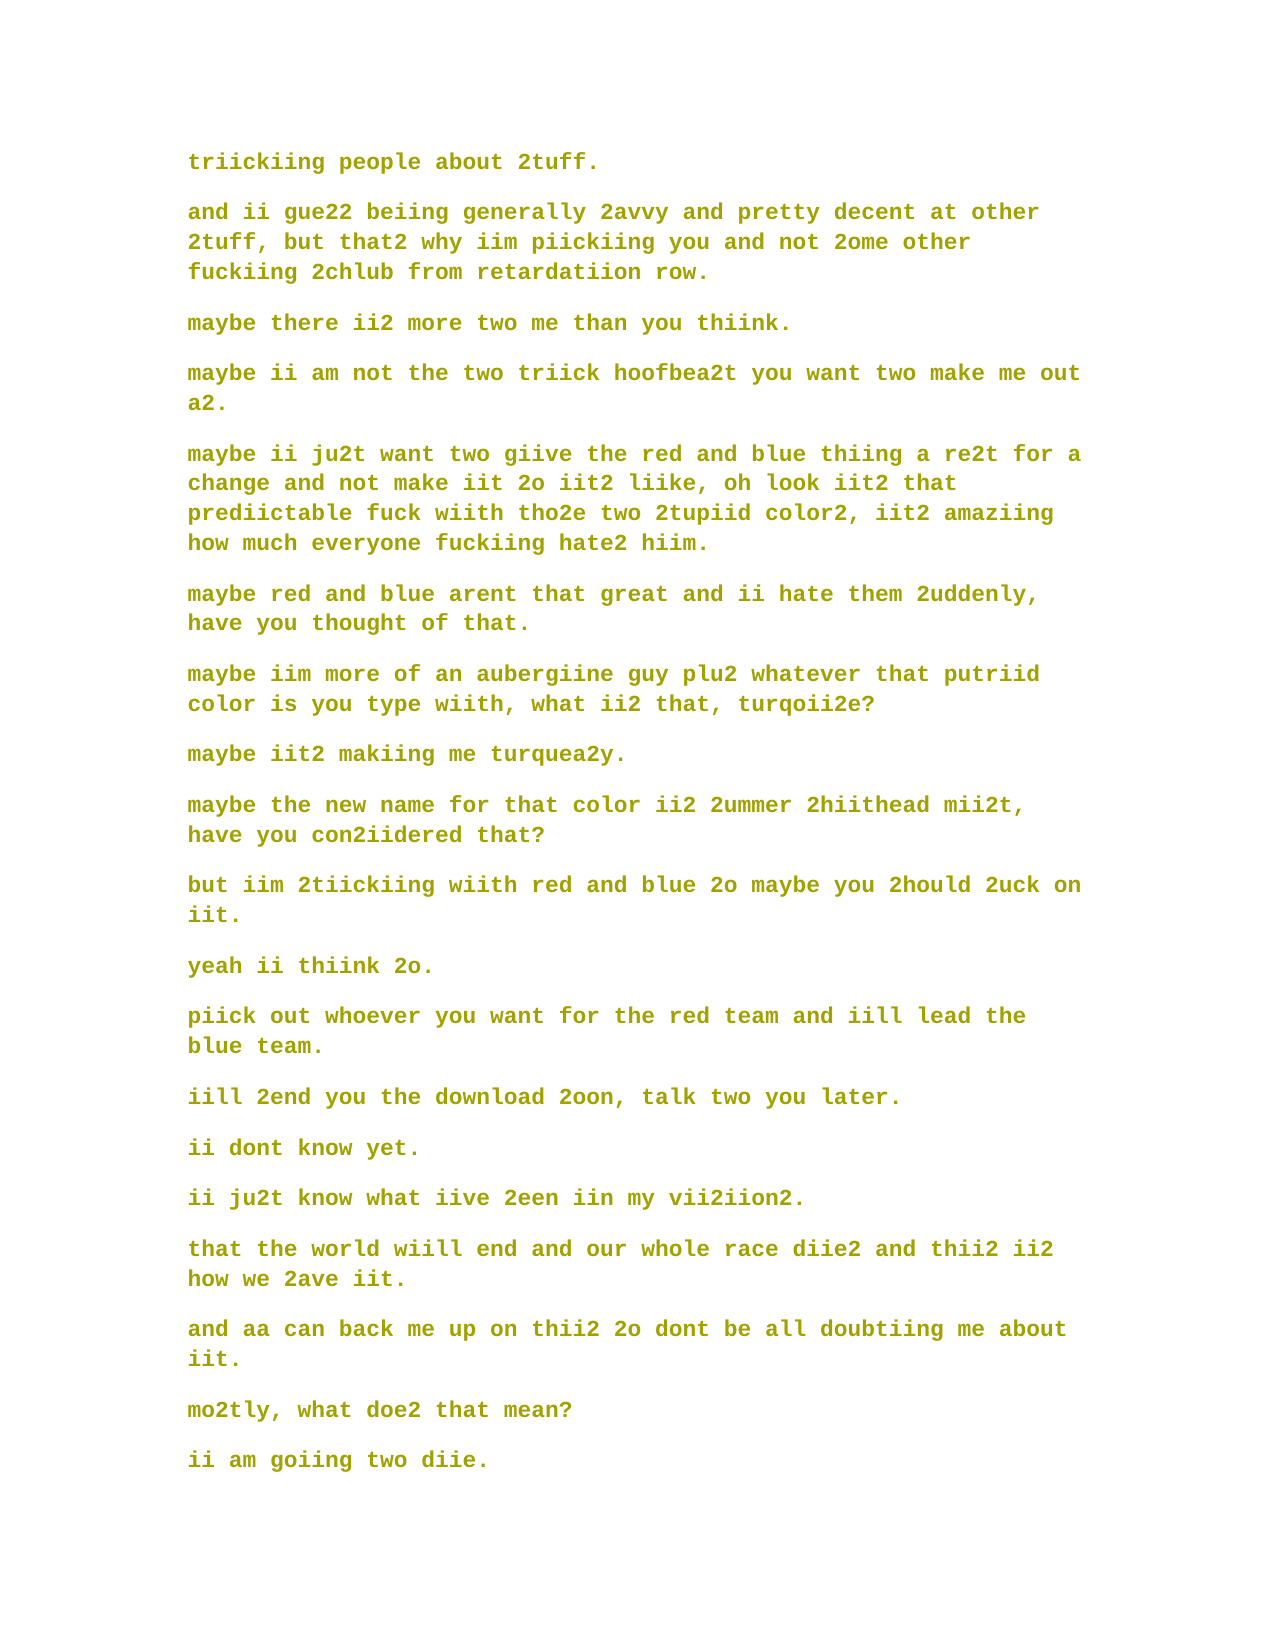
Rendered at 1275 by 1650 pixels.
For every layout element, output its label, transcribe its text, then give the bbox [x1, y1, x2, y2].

text maybe red and blue arent that great and ii hate them 2uddenly, have you thought of that. [187, 582, 1087, 638]
text but iim 2tiickiing wiith red and blue 2o maybe you 2hould 2uck on iit. [187, 874, 1087, 929]
text maybe the new name for that color ii2 2ummer 2hiithead mii2t, have you con2iidered that? [187, 793, 1087, 849]
text ii ju2t know what iive 2een iin my vii2iion2. [187, 1186, 1087, 1212]
text iill 2end you the download 2oon, talk two you later. [187, 1085, 1087, 1111]
text and ii gue22 beiing generally 2avvy and pretty decent at other 2tuff, but that2 why iim piickiing you and not 2ome other fuckiing 2chlub from retardatiion row. [187, 201, 1087, 286]
text maybe ii ju2t want two giive the red and blue thiing a re2t for a change and not make iit 2o iit2 liike, oh look iit2 that prediictable fuck wiith tho2e two 2tupiid color2, iit2 amaziing how much everyone fuckiing hate2 hiim. [187, 442, 1087, 557]
text piick out whoever you want for the red team and iill lead the blue team. [187, 1005, 1087, 1061]
text maybe iit2 makiing me turquea2y. [187, 743, 1087, 769]
text ii am goiing two diie. [187, 1448, 1087, 1474]
text ii dont know yet. [187, 1136, 1087, 1162]
text maybe there ii2 more two me than you thiink. [187, 311, 1087, 337]
text mo2tly, what doe2 that mean? [187, 1398, 1087, 1424]
text maybe iim more of an aubergiine guy plu2 whatever that putriid color is you type wiith, what ii2 that, turqoii2e? [187, 662, 1087, 718]
text and aa can back me up on thii2 2o dont be all doubtiing me about iit. [187, 1317, 1087, 1373]
text maybe ii am not the two triick hoofbea2t you want two make me out a2. [187, 361, 1087, 417]
text that the world wiill end and our whole race diie2 and thii2 ii2 how we 2ave iit. [187, 1237, 1087, 1293]
text yeah ii thiink 2o. [187, 954, 1087, 980]
text triickiing people about 2tuff. [187, 150, 1087, 176]
